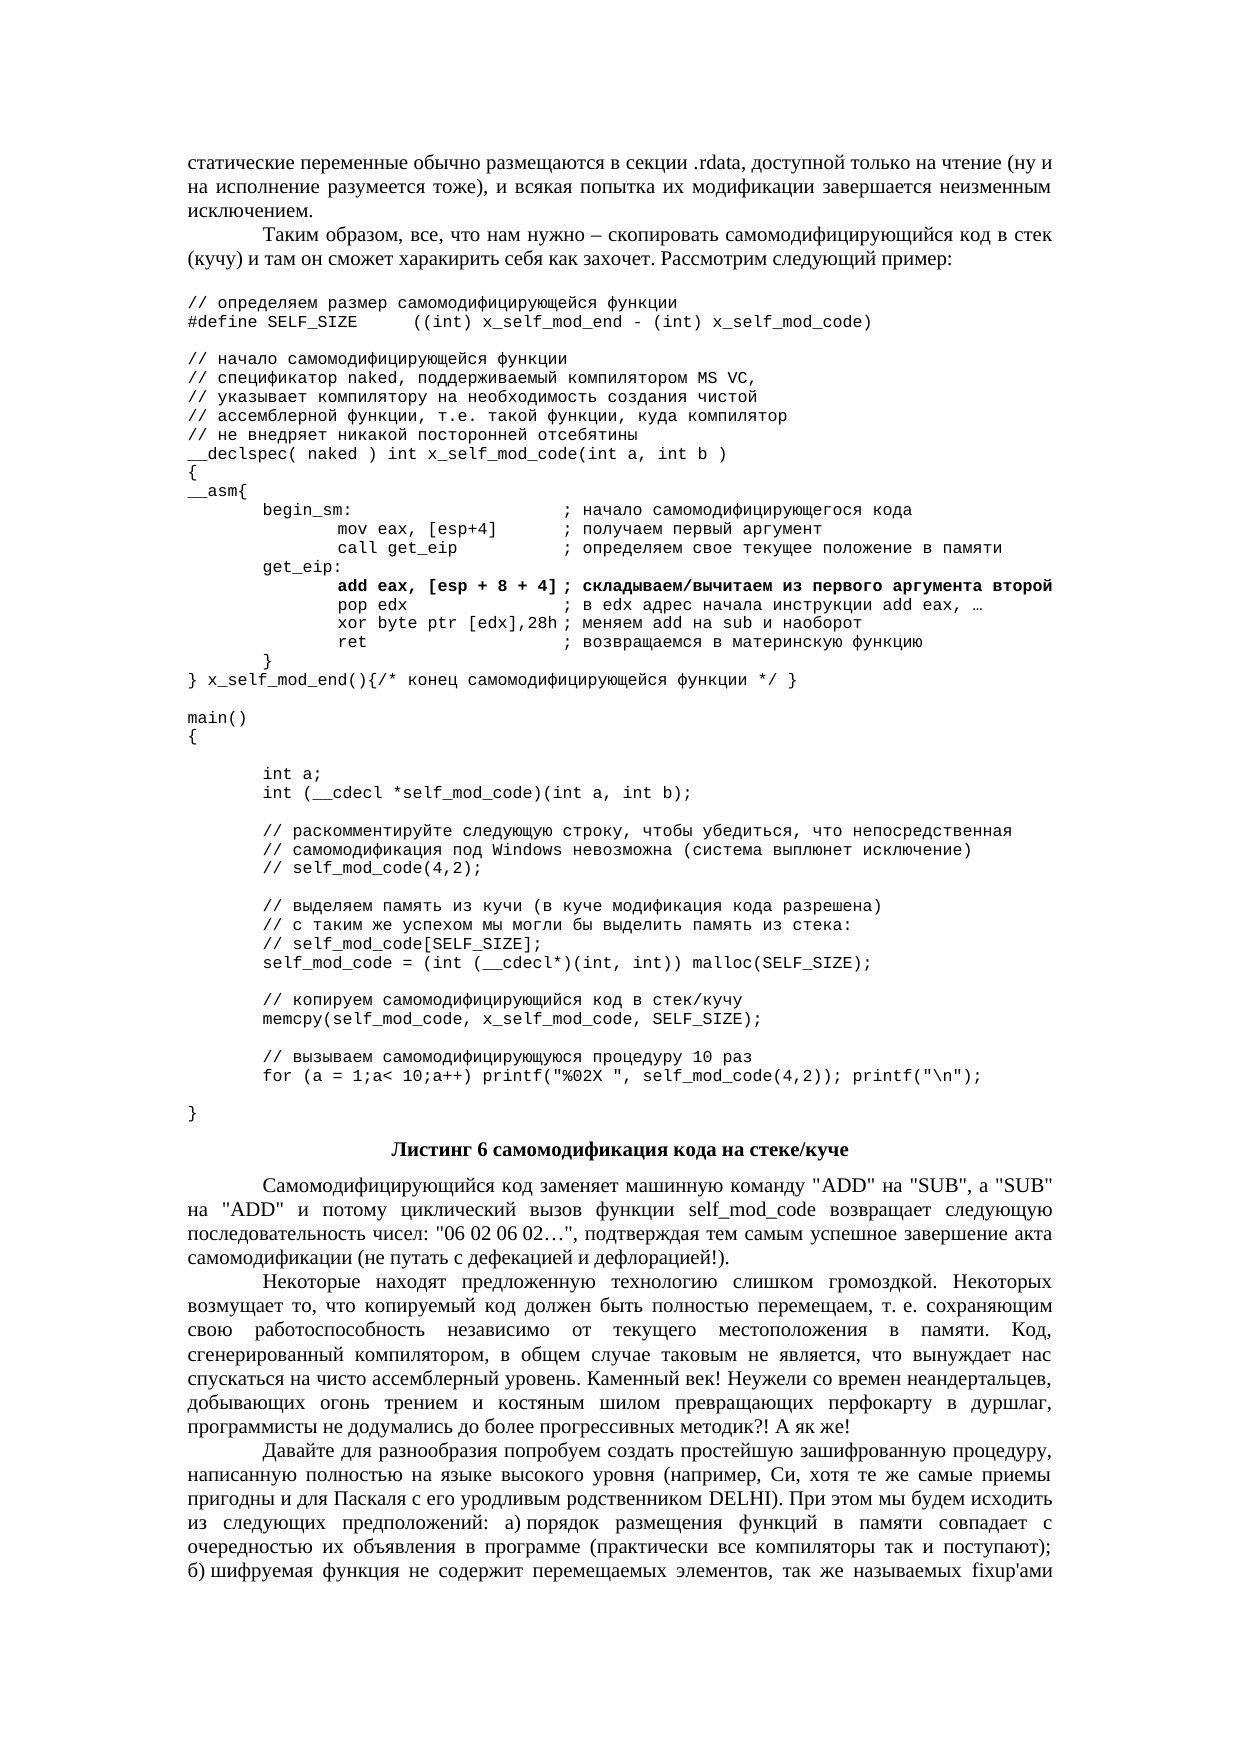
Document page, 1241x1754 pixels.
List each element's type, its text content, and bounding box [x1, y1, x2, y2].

text pop edx ; в edx адрес начала инструкции add eax, … [187, 596, 1053, 615]
text get_eip: [187, 558, 1053, 577]
text add eax, [esp + 8 + 4] ; складываем/вычитаем из первого аргумента второй [187, 577, 1053, 596]
text // выделяем память из кучи (в куче модификация кода разрешена) [187, 898, 1053, 917]
text // раскомментируйте следующую строку, чтобы убедиться, что непосредственная [187, 822, 1053, 841]
text { [187, 464, 1053, 483]
text // вызываем самомодифицирующуюся процедуру 10 раз [187, 1048, 1053, 1067]
text #define SELF_SIZE ((int) x_self_mod_end - (int) x_self_mod_code) [187, 313, 1053, 332]
text xor byte ptr [edx],28h ; меняем add на sub и наоборот [187, 615, 1053, 634]
text for (a = 1;a< 10;a++) printf("%02X ", self_mod_code(4,2)); printf("\n"); [187, 1067, 1053, 1086]
text Давайте для разнообразия попробуем создать простейшую зашифрованную процедуру, написанную полностью на языке высокого уровня (например, Си, хотя те же самые приемы пригодны и для Паскаля с его уродливым родственником DELHI). При этом мы будем исходить из следующих предположений: а) порядок размещения функций в памяти совпадает с очередностью их объявления в программе (практически все компиляторы так и поступают); б) шифруемая функция не содержит перемещаемых элементов, так же называемых fixup'ами [187, 1438, 1053, 1582]
text memcpy(self_mod_code, x_self_mod_code, SELF_SIZE); [187, 1011, 1053, 1030]
text Некоторые находят предложенную технологию слишком громоздкой. Некоторых возмущает то, что копируемый код должен быть полностью перемещаем, т. е. сохраняющим свою работоспособность независимо от текущего местоположения в памяти. Код, сгенерированный компилятором, в общем случае таковым не является, что вынуждает нас спускаться на чисто ассемблерный уровень. Каменный век! Неужели со времен неандертальцев, добывающих огонь трением и костяным шилом превращающих перфокарту в дуршлаг, программисты не додумались до более прогрессивных методик?! А як же! [187, 1269, 1053, 1438]
text mov eax, [esp+4] ; получаем первый аргумент [187, 521, 1053, 539]
text Листинг 6 самомодификация кода на стеке/куче [187, 1136, 1053, 1161]
text main() [187, 709, 1053, 728]
text // указывает компилятору на необходимость создания чистой [187, 389, 1053, 407]
text } [187, 653, 1053, 671]
text // копируем самомодифицирующийся код в стек/кучу [187, 992, 1053, 1011]
text // определяем размер самомодифицирующейся функции [187, 294, 1053, 313]
text self_mod_code = (int (__cdecl*)(int, int)) malloc(SELF_SIZE); [187, 954, 1053, 973]
text { [187, 728, 1053, 747]
text // спецификатор naked, поддерживаемый компилятором MS VC, [187, 370, 1053, 389]
text begin_sm: ; начало самомодифицирующегося кода [187, 502, 1053, 521]
text // не внедряет никакой посторонней отсебятины [187, 426, 1053, 445]
text // ассемблерной функции, т.е. такой функции, куда компилятор [187, 407, 1053, 426]
text Самомодифицирующийся код заменяет машинную команду "ADD" на "SUB", а "SUB" на "ADD" и потому циклический вызов функции self_mod_code возвращает следующую последовательность чисел: "06 02 06 02…", подтверждая тем самым успешное завершение акта самомодификации (не путать с дефекацией и дефлорацией!). [187, 1173, 1053, 1269]
text Таким образом, все, что нам нужно – скопировать самомодифицирующийся код в стек (кучу) и там он сможет харакирить себя как захочет. Рассмотрим следующий пример: [187, 222, 1053, 270]
text } x_self_mod_end(){/* конец самомодифицирующейся функции */ } [187, 671, 1053, 690]
text call get_eip ; определяем свое текущее положение в памяти [187, 539, 1053, 558]
text } [187, 1105, 1053, 1124]
text ret ; возвращаемся в материнскую функцию [187, 634, 1053, 653]
text // self_mod_code[SELF_SIZE]; [187, 935, 1053, 954]
text // самомодификация под Windows невозможна (система выплюнет исключение) [187, 841, 1053, 860]
text __asm{ [187, 483, 1053, 502]
text __declspec( naked ) int x_self_mod_code(int a, int b ) [187, 445, 1053, 464]
text // с таким же успехом мы могли бы выделить память из стека: [187, 917, 1053, 935]
text int a; [187, 766, 1053, 784]
text // self_mod_code(4,2); [187, 860, 1053, 879]
text int (__cdecl *self_mod_code)(int a, int b); [187, 784, 1053, 803]
text // начало самомодифицирующейся функции [187, 351, 1053, 370]
text статические переменные обычно размещаются в секции .rdata, доступной только на чтение (ну и на исполнение разумеется тоже), и всякая попытка их модификации завершается неизменным исключением. [187, 150, 1053, 222]
